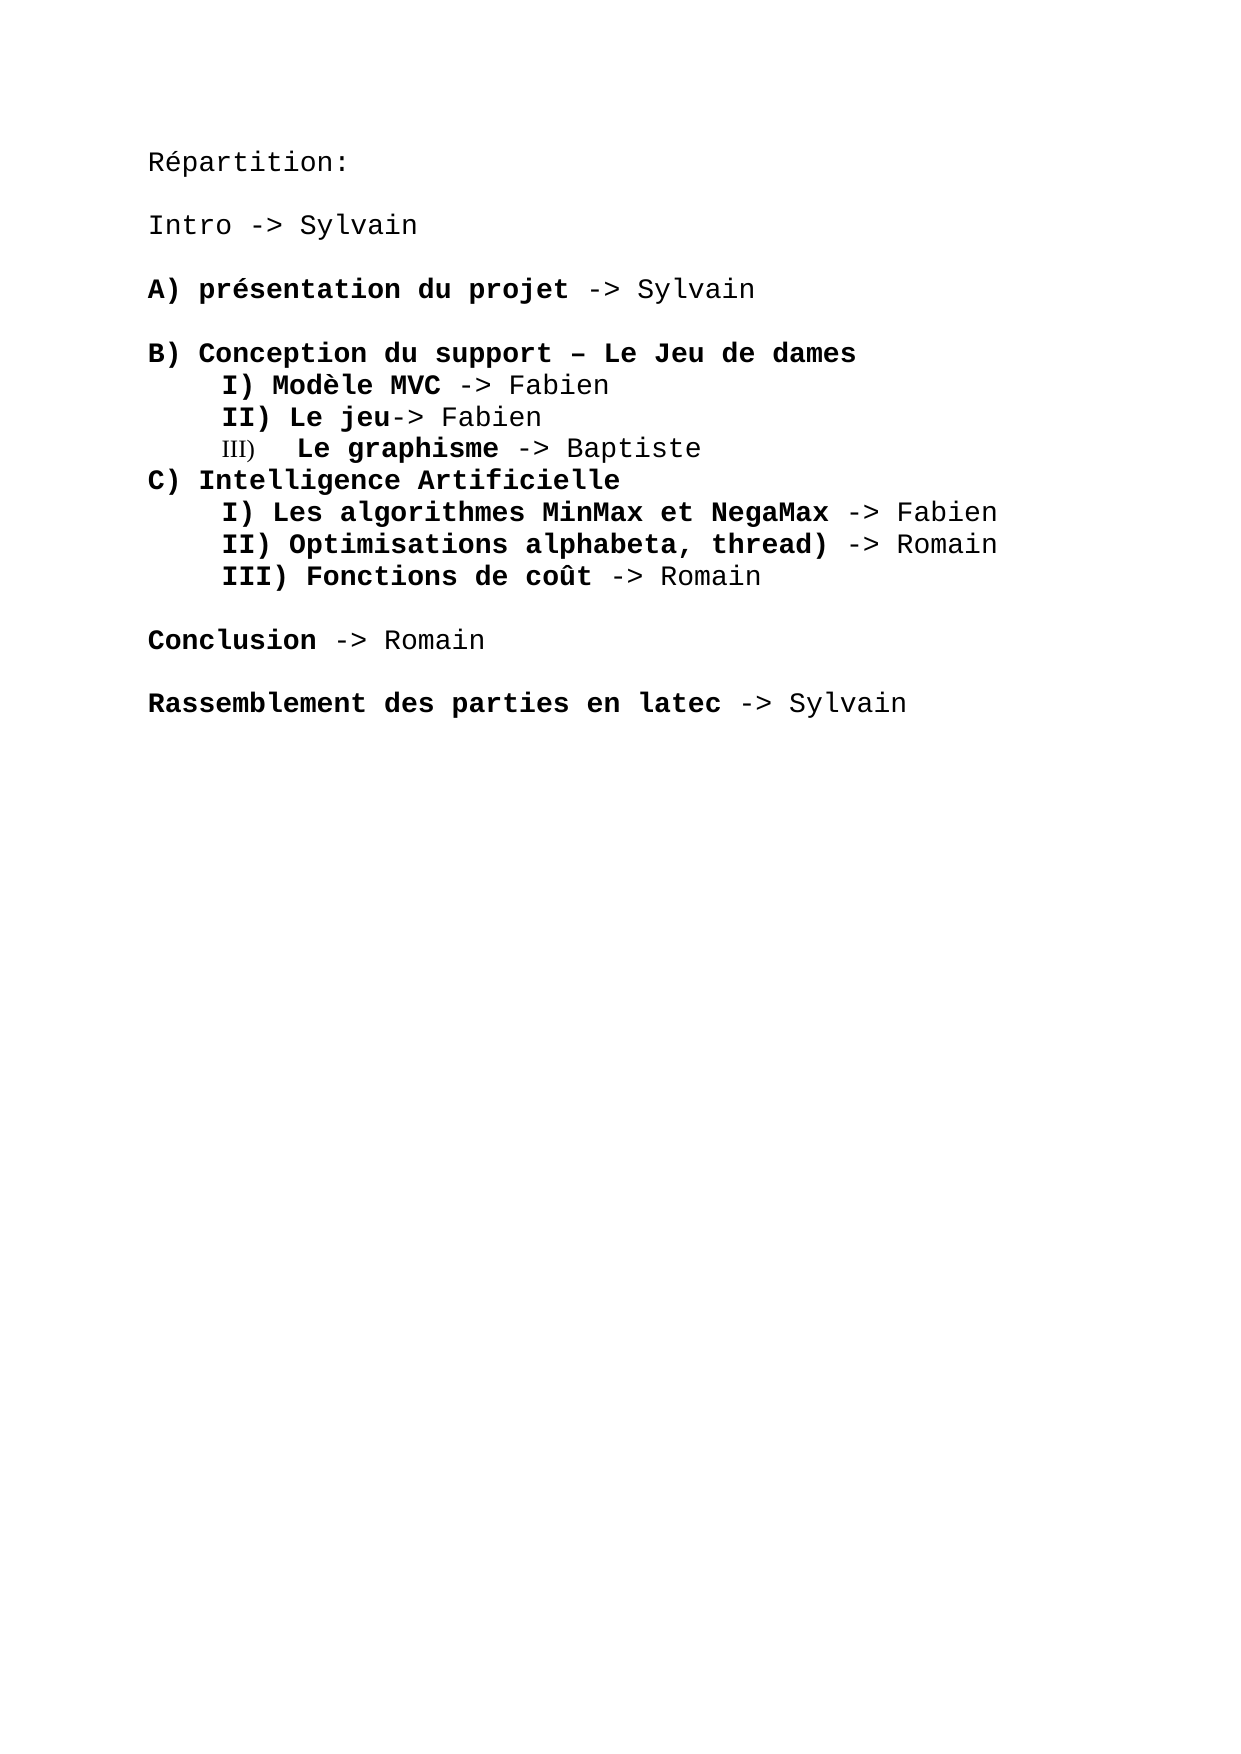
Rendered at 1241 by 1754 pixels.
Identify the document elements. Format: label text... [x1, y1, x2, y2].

text Intro -> Sylvain [148, 179, 1093, 243]
text I) Modèle MVC -> Fabien [148, 371, 1093, 403]
text I) Les algorithmes MinMax et NegaMax -> Fabien [148, 498, 1093, 530]
text Répartition: [148, 148, 1093, 179]
list Le graphisme -> Baptiste [221, 434, 1093, 466]
text B) Conception du support – Le Jeu de dames [148, 339, 1093, 371]
text II) Le jeu-> Fabien [148, 403, 1093, 434]
text Rassemblement des parties en latec -> Sylvain [148, 689, 1093, 721]
text III) Fonctions de coût -> Romain [148, 562, 1093, 594]
text Conclusion -> Romain [148, 626, 1093, 658]
text II) Optimisations alphabeta, thread) -> Romain [148, 530, 1093, 562]
text C) Intelligence Artificielle [148, 466, 1093, 498]
text A) présentation du projet -> Sylvain [148, 275, 1093, 307]
